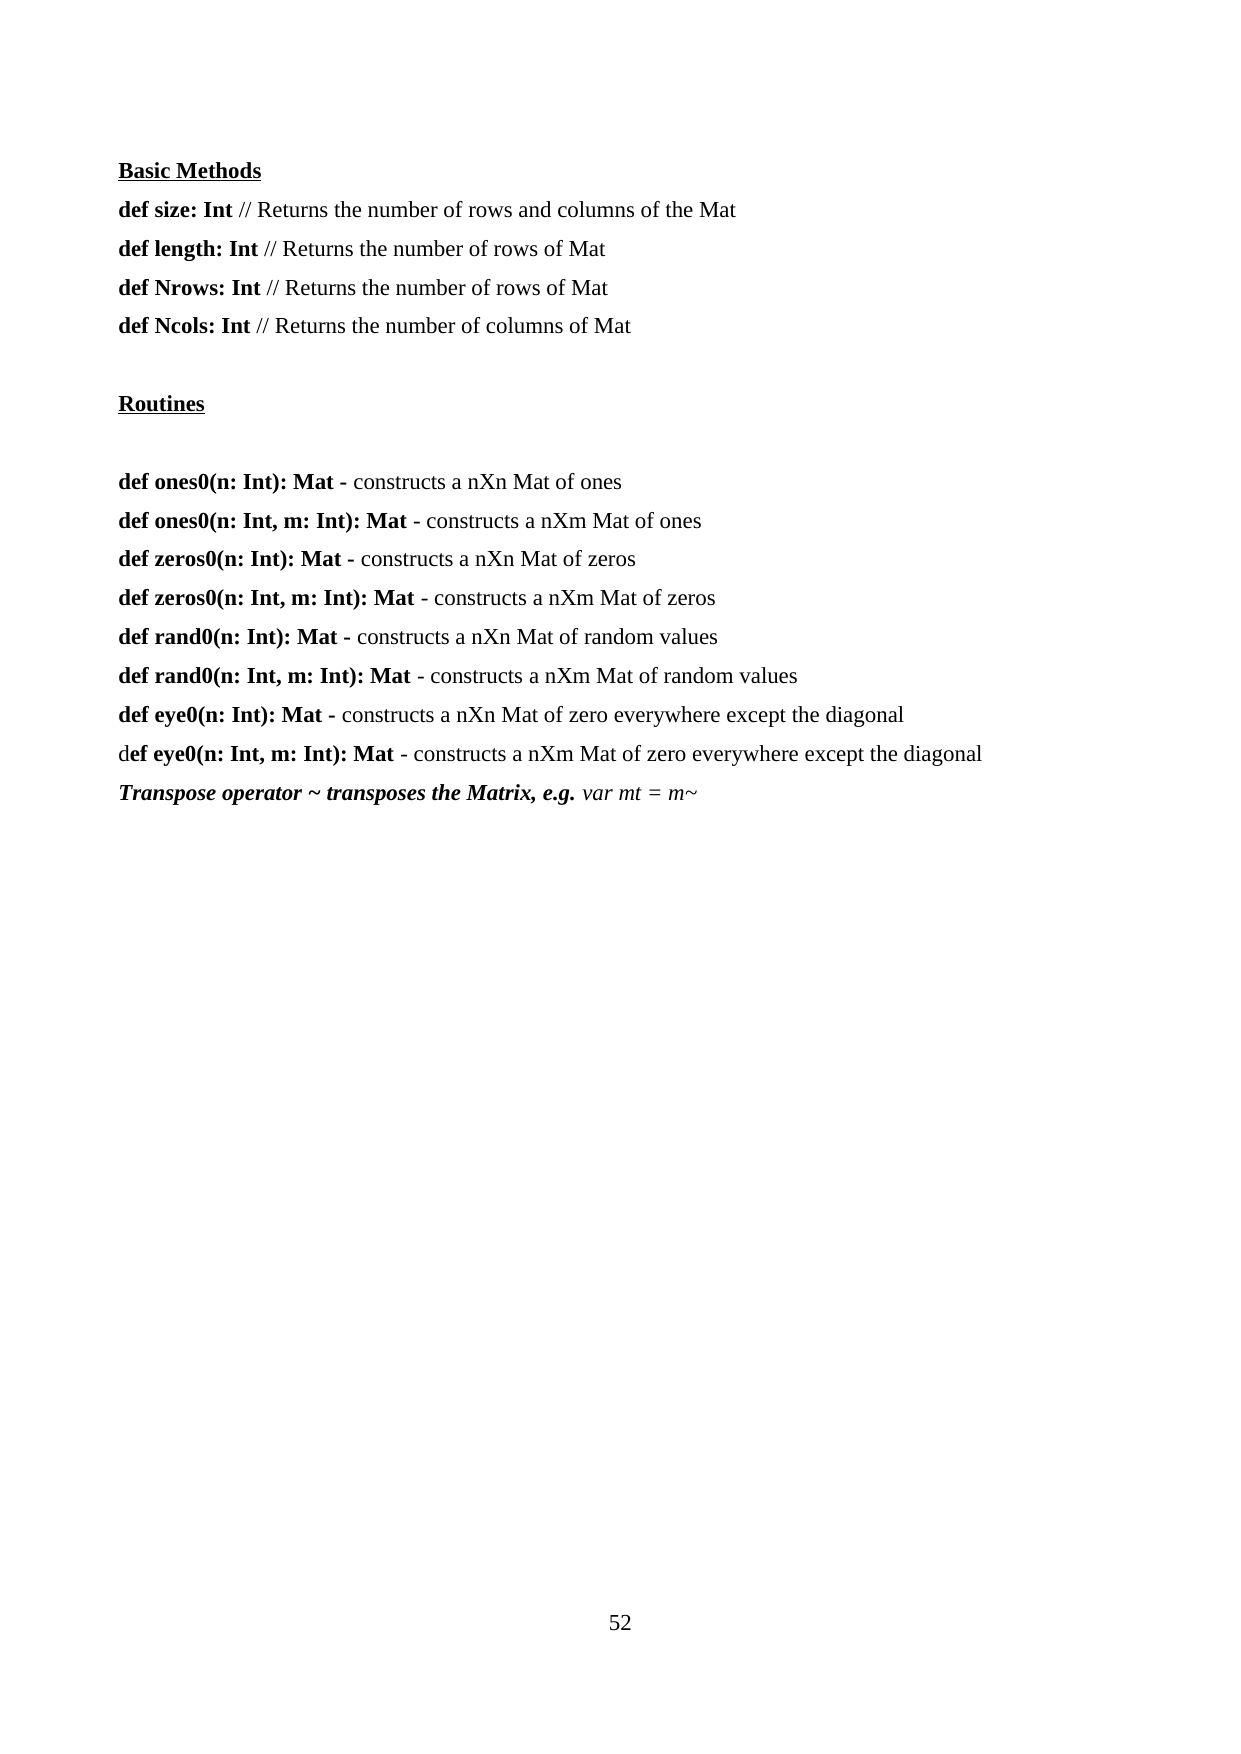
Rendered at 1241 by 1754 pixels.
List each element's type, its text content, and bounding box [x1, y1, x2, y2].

text def ones0(n: Int, m: Int): Mat - constructs a nXm Mat of ones [118, 507, 1122, 533]
text def Ncols: Int // Returns the number of columns of Mat [118, 312, 1122, 339]
text def zeros0(n: Int): Mat - constructs a nXn Mat of zeros [118, 546, 1122, 572]
text Basic Methods [118, 157, 1122, 183]
text def Nrows: Int // Returns the number of rows of Mat [118, 273, 1122, 300]
text def length: Int // Returns the number of rows of Mat [118, 235, 1122, 261]
text def eye0(n: Int): Mat - constructs a nXn Mat of zero everywhere except the diagonal [118, 701, 1122, 727]
text def rand0(n: Int): Mat - constructs a nXn Mat of random values [118, 623, 1122, 649]
text def zeros0(n: Int, m: Int): Mat - constructs a nXm Mat of zeros [118, 584, 1122, 611]
text def ones0(n: Int): Mat - constructs a nXn Mat of ones [118, 468, 1122, 494]
text Routines [118, 390, 1122, 416]
text def size: Int // Returns the number of rows and columns of the Mat [118, 196, 1122, 222]
text def rand0(n: Int, m: Int): Mat - constructs a nXm Mat of random values [118, 662, 1122, 688]
text Transpose operator ~ transposes the Matrix, e.g. var mt = m~ [118, 779, 1122, 805]
text def eye0(n: Int, m: Int): Mat - constructs a nXm Mat of zero everywhere except the diagonal [118, 740, 1122, 766]
